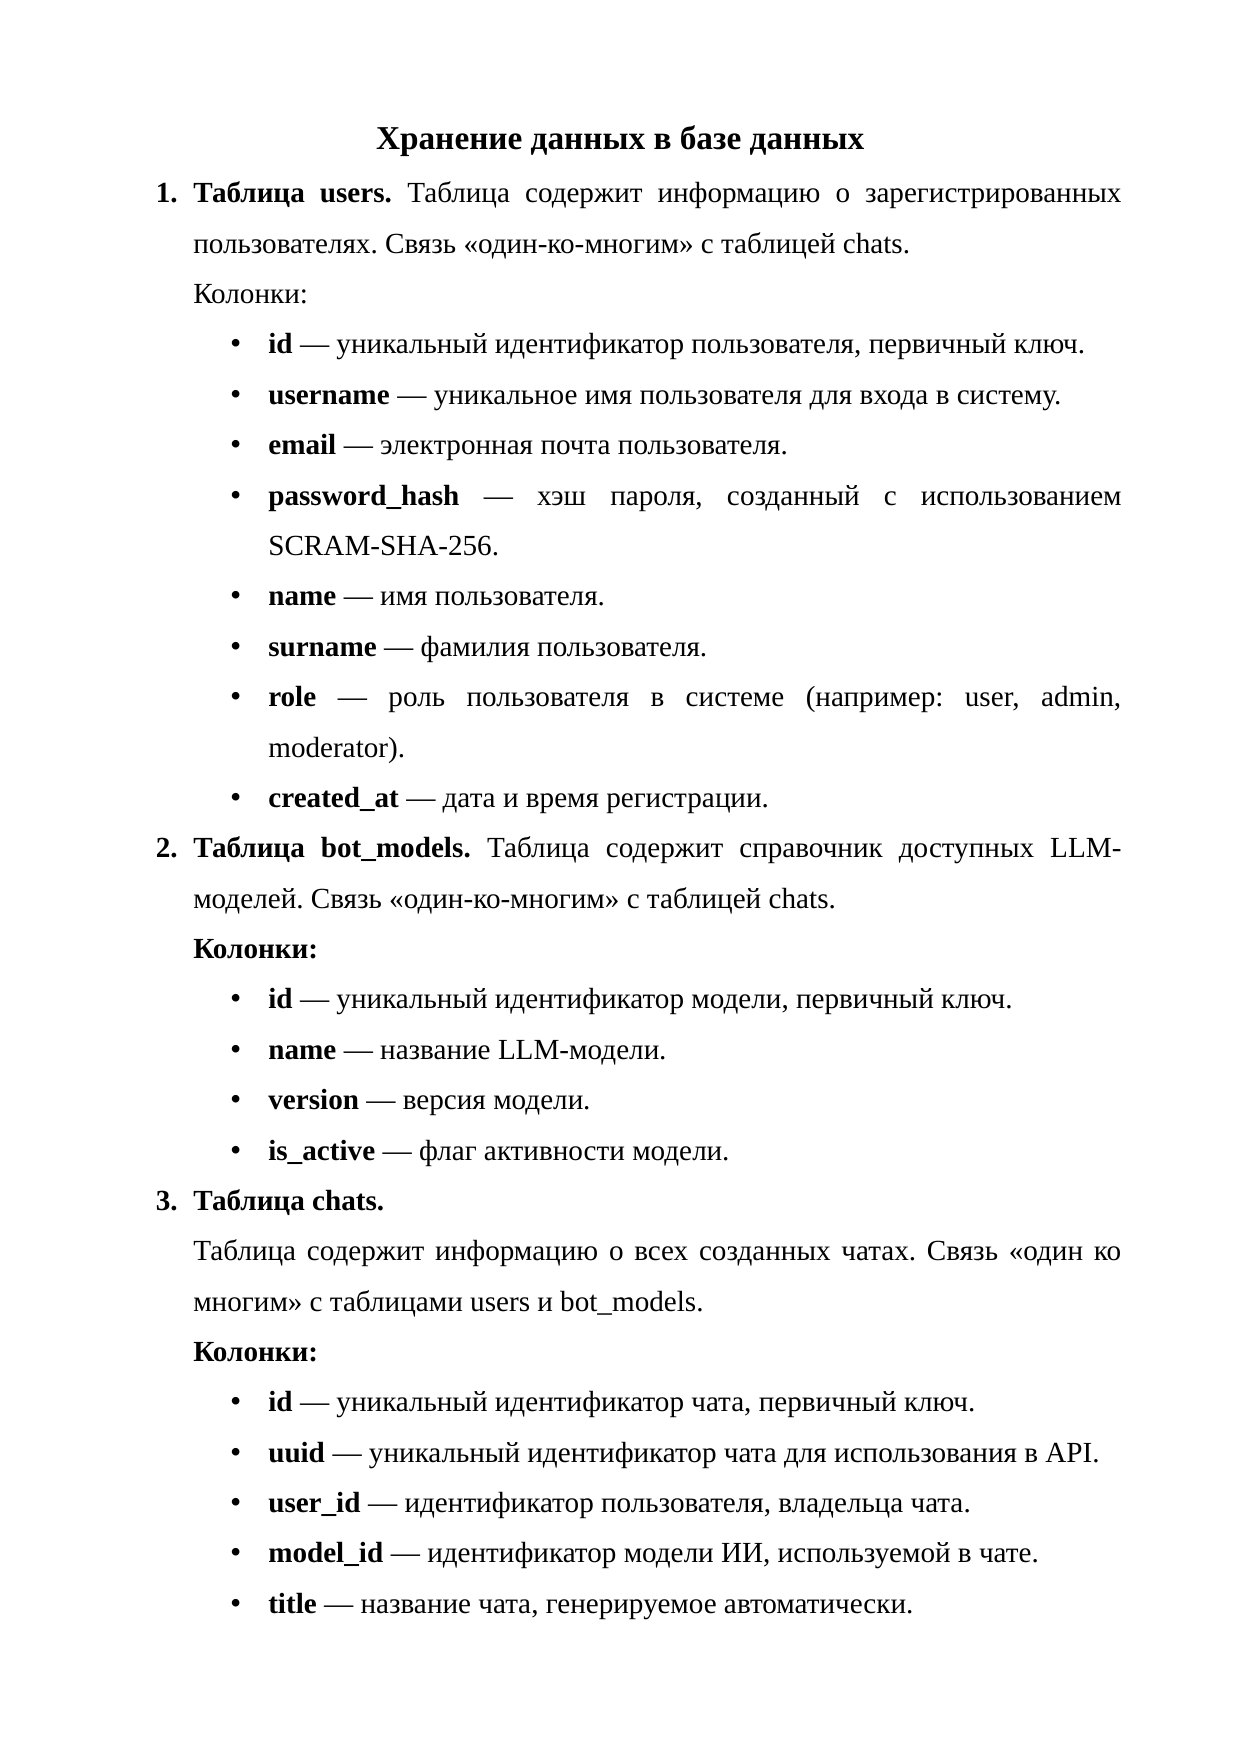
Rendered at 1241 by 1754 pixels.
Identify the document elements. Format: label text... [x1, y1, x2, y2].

list model_id — идентификатор модели ИИ, используемой в чате. [231, 1536, 1122, 1569]
list password_hash — хэш пароля, созданный с использованием SCRAM-SHA-256. [231, 478, 1122, 562]
list surname — фамилия пользователя. [231, 629, 1122, 663]
list id — уникальный идентификатор пользователя, первичный ключ. [231, 327, 1122, 360]
list title — название чата, генерируемое автоматически. [231, 1586, 1122, 1620]
list email — электронная почта пользователя. [231, 427, 1122, 461]
list username — уникальное имя пользователя для входа в систему. [231, 377, 1122, 411]
list Таблица users. Таблица содержит информацию о зарегистрированных пользователях. Связь «один-ко-многим» с таблицей chats. [156, 176, 1122, 259]
list name — имя пользователя. [231, 578, 1122, 612]
text Хранение данных в базе данных [118, 118, 1122, 156]
list Таблица chats. [156, 1183, 1122, 1217]
list uuid — уникальный идентификатор чата для использования в API. [231, 1435, 1122, 1468]
list Таблица содержит информацию о всех созданных чатах. Связь «один ко многим» с таблицами users и bot_models. [156, 1233, 1122, 1317]
list Таблица bot_models. Таблица содержит справочник доступных LLM-моделей. Связь «один-ко-многим» с таблицей chats. [156, 831, 1122, 914]
list Колонки: [156, 931, 1122, 965]
list role — роль пользователя в системе (например: user, admin, moderator). [231, 679, 1122, 763]
list version — версия модели. [231, 1082, 1122, 1116]
list user_id — идентификатор пользователя, владельца чата. [231, 1485, 1122, 1519]
list id — уникальный идентификатор модели, первичный ключ. [231, 981, 1122, 1015]
list id — уникальный идентификатор чата, первичный ключ. [231, 1384, 1122, 1418]
list created_at — дата и время регистрации. [231, 780, 1122, 814]
list Колонки: [156, 1334, 1122, 1368]
list name — название LLM-модели. [231, 1032, 1122, 1066]
list Колонки: [156, 276, 1122, 310]
list is_active — флаг активности модели. [231, 1133, 1122, 1166]
